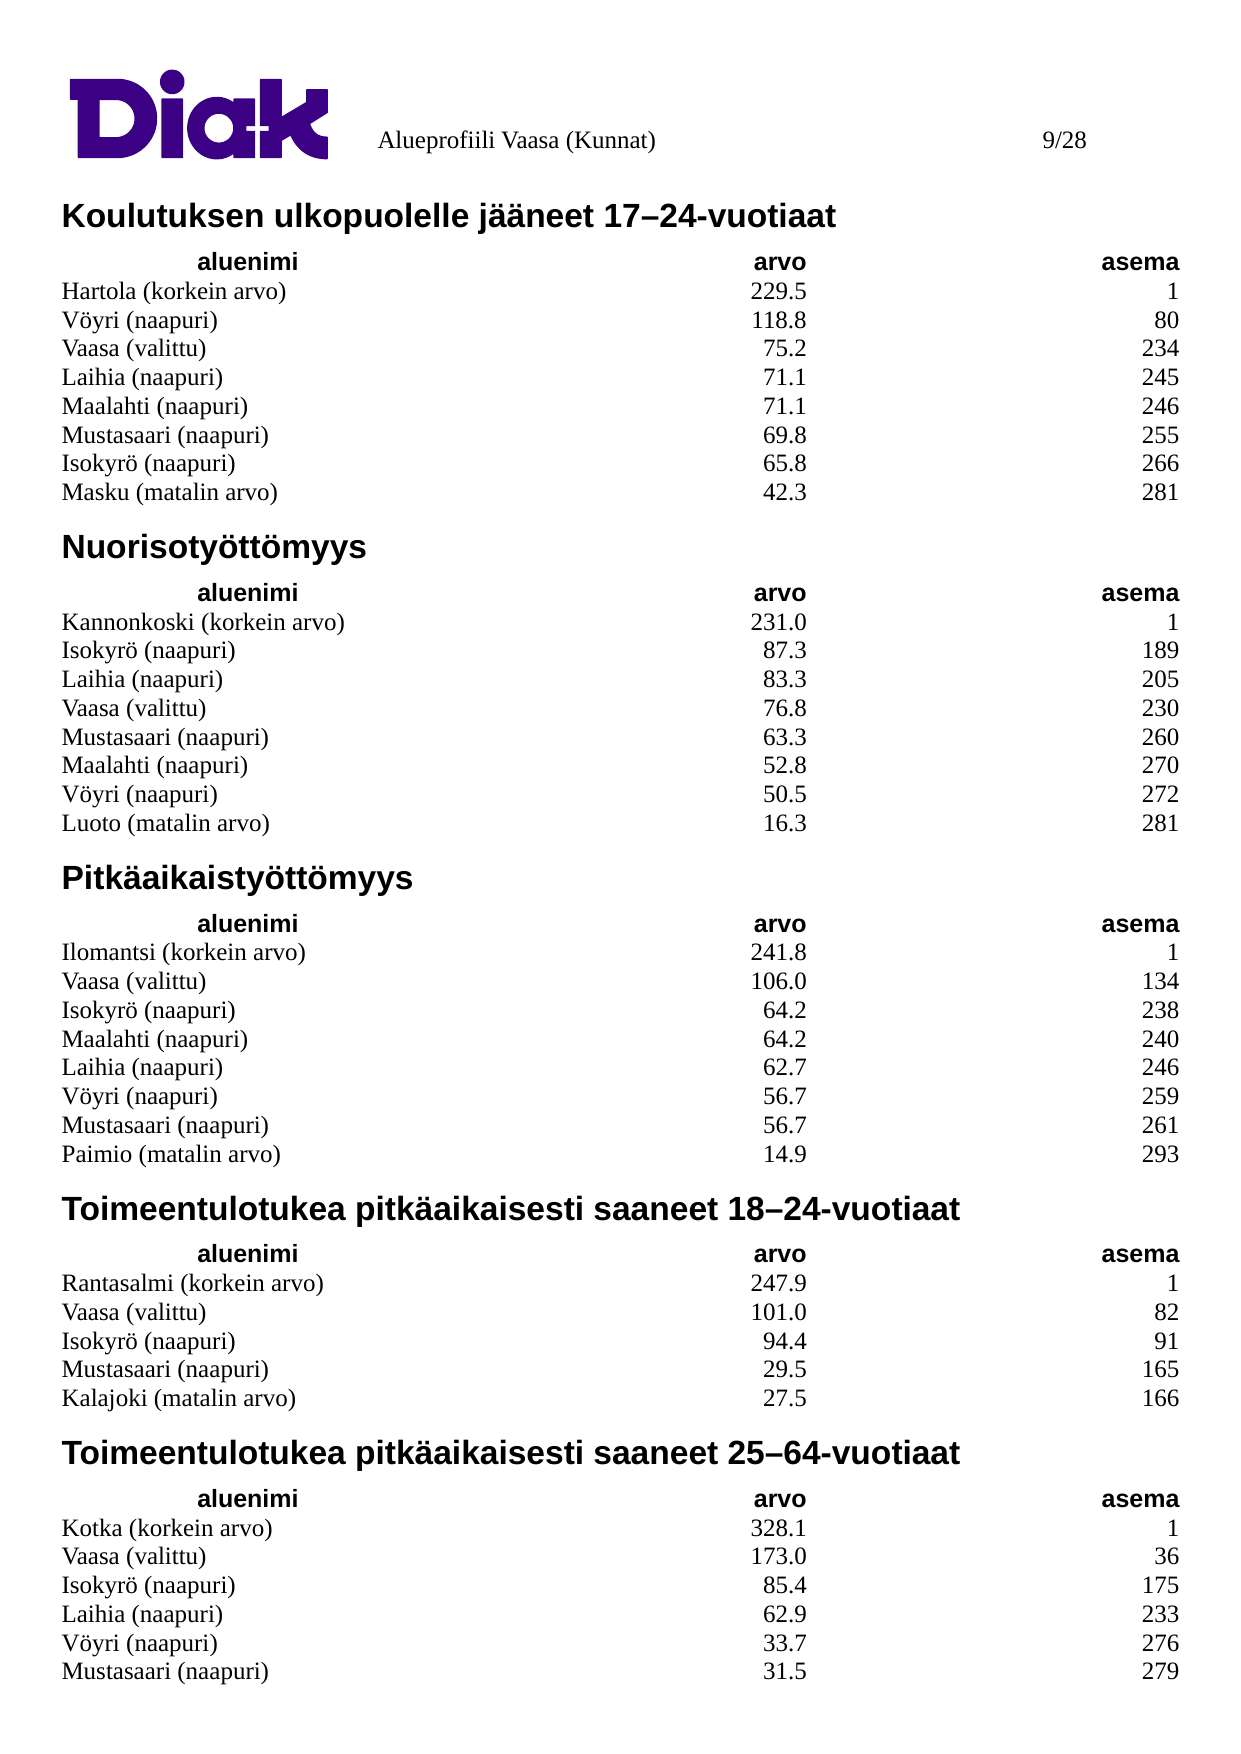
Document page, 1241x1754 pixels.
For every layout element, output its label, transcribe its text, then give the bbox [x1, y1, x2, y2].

table_cell Vaasa (valittu) [61, 1541, 434, 1570]
table_cell 85.4 [434, 1570, 806, 1599]
table_header aluenimi [61, 1240, 434, 1268]
table_cell 270 [806, 751, 1179, 779]
table_cell 50.5 [434, 779, 806, 808]
table_cell 62.9 [434, 1599, 806, 1628]
table_cell 83.3 [434, 664, 806, 693]
subtitle Toimeentulotukea pitkäaikaisesti saaneet 25–64-vuotiaat [61, 1433, 1179, 1471]
table_cell 106.0 [434, 966, 806, 995]
table_header arvo [434, 247, 806, 276]
table_header arvo [434, 578, 806, 607]
table_cell Isokyrö (naapuri) [61, 449, 434, 477]
table_cell Vaasa (valittu) [61, 966, 434, 995]
table_cell 261 [806, 1110, 1179, 1139]
table_cell Vöyri (naapuri) [61, 1628, 434, 1656]
table_cell Laihia (naapuri) [61, 362, 434, 391]
table_cell 272 [806, 779, 1179, 808]
table_cell Rantasalmi (korkein arvo) [61, 1268, 434, 1297]
table_cell 231.0 [434, 607, 806, 636]
table_cell 118.8 [434, 305, 806, 333]
table_cell 173.0 [434, 1541, 806, 1570]
table_cell 234 [806, 334, 1179, 362]
table_cell 240 [806, 1024, 1179, 1052]
table_header arvo [434, 1484, 806, 1513]
table_cell 1 [806, 607, 1179, 636]
table_cell 71.1 [434, 391, 806, 420]
table_cell 175 [806, 1570, 1179, 1599]
table_cell Vöyri (naapuri) [61, 1081, 434, 1110]
table_cell Laihia (naapuri) [61, 1599, 434, 1628]
table_cell 229.5 [434, 276, 806, 305]
table_cell 33.7 [434, 1628, 806, 1656]
table_cell 16.3 [434, 808, 806, 837]
table_header aluenimi [61, 1484, 434, 1513]
table_header aluenimi [61, 247, 434, 276]
table_cell 247.9 [434, 1268, 806, 1297]
table_cell 293 [806, 1139, 1179, 1167]
table_cell Vaasa (valittu) [61, 334, 434, 362]
table_header asema [806, 1240, 1179, 1268]
table_cell 189 [806, 636, 1179, 664]
table_cell Mustasaari (naapuri) [61, 1355, 434, 1383]
table_cell 205 [806, 664, 1179, 693]
table_cell 29.5 [434, 1355, 806, 1383]
table_header aluenimi [61, 909, 434, 937]
table_header asema [806, 247, 1179, 276]
table_cell Isokyrö (naapuri) [61, 995, 434, 1024]
table_header aluenimi [61, 578, 434, 607]
table_cell Masku (matalin arvo) [61, 477, 434, 506]
table_cell Mustasaari (naapuri) [61, 420, 434, 448]
table_cell 255 [806, 420, 1179, 448]
table_cell Isokyrö (naapuri) [61, 636, 434, 664]
table_cell 64.2 [434, 1024, 806, 1052]
table_cell 76.8 [434, 693, 806, 722]
table_cell Vaasa (valittu) [61, 1297, 434, 1326]
table_cell 94.4 [434, 1326, 806, 1354]
table_cell Maalahti (naapuri) [61, 391, 434, 420]
table_cell 52.8 [434, 751, 806, 779]
table_cell 260 [806, 722, 1179, 751]
table_cell 1 [806, 1513, 1179, 1541]
table_cell 281 [806, 477, 1179, 506]
table_cell 27.5 [434, 1383, 806, 1412]
table_cell Isokyrö (naapuri) [61, 1326, 434, 1354]
table_cell 75.2 [434, 334, 806, 362]
table_cell 87.3 [434, 636, 806, 664]
table_cell 56.7 [434, 1110, 806, 1139]
table_cell 134 [806, 966, 1179, 995]
table_header arvo [434, 1240, 806, 1268]
table_cell 241.8 [434, 938, 806, 966]
table_cell Mustasaari (naapuri) [61, 722, 434, 751]
table_cell 101.0 [434, 1297, 806, 1326]
table_cell 42.3 [434, 477, 806, 506]
table_cell 82 [806, 1297, 1179, 1326]
table_cell Kalajoki (matalin arvo) [61, 1383, 434, 1412]
table_cell 91 [806, 1326, 1179, 1354]
table_cell Kotka (korkein arvo) [61, 1513, 434, 1541]
table_header arvo [434, 909, 806, 937]
table_cell Vöyri (naapuri) [61, 305, 434, 333]
table_cell 230 [806, 693, 1179, 722]
table_cell Hartola (korkein arvo) [61, 276, 434, 305]
table_cell 276 [806, 1628, 1179, 1656]
table_cell Vaasa (valittu) [61, 693, 434, 722]
table_cell Mustasaari (naapuri) [61, 1656, 434, 1685]
table_cell 279 [806, 1656, 1179, 1685]
table_cell 245 [806, 362, 1179, 391]
table_cell Ilomantsi (korkein arvo) [61, 938, 434, 966]
table_cell 266 [806, 449, 1179, 477]
table_cell 62.7 [434, 1053, 806, 1081]
table_cell 80 [806, 305, 1179, 333]
table_cell Maalahti (naapuri) [61, 751, 434, 779]
table_cell 238 [806, 995, 1179, 1024]
table_cell Laihia (naapuri) [61, 664, 434, 693]
subtitle Toimeentulotukea pitkäaikaisesti saaneet 18–24-vuotiaat [61, 1188, 1179, 1227]
table_cell Kannonkoski (korkein arvo) [61, 607, 434, 636]
table_cell 31.5 [434, 1656, 806, 1685]
table_header asema [806, 578, 1179, 607]
table_cell 69.8 [434, 420, 806, 448]
table_cell 246 [806, 391, 1179, 420]
table_cell Mustasaari (naapuri) [61, 1110, 434, 1139]
table_cell 65.8 [434, 449, 806, 477]
table_cell 328.1 [434, 1513, 806, 1541]
table_cell Vöyri (naapuri) [61, 779, 434, 808]
table_cell Isokyrö (naapuri) [61, 1570, 434, 1599]
table_cell 259 [806, 1081, 1179, 1110]
table_cell 1 [806, 938, 1179, 966]
table_cell 233 [806, 1599, 1179, 1628]
subtitle Pitkäaikaistyöttömyys [61, 858, 1179, 896]
table_cell Luoto (matalin arvo) [61, 808, 434, 837]
table_header asema [806, 1484, 1179, 1513]
table_cell 14.9 [434, 1139, 806, 1167]
table_cell 63.3 [434, 722, 806, 751]
table_cell 281 [806, 808, 1179, 837]
table_cell 165 [806, 1355, 1179, 1383]
table_cell 64.2 [434, 995, 806, 1024]
subtitle Koulutuksen ulkopuolelle jääneet 17–24-vuotiaat [61, 196, 1179, 235]
table_cell Laihia (naapuri) [61, 1053, 434, 1081]
table_header asema [806, 909, 1179, 937]
table_cell 1 [806, 1268, 1179, 1297]
table_cell Maalahti (naapuri) [61, 1024, 434, 1052]
table_cell 1 [806, 276, 1179, 305]
table_cell 166 [806, 1383, 1179, 1412]
table_cell Paimio (matalin arvo) [61, 1139, 434, 1167]
table_cell 246 [806, 1053, 1179, 1081]
table_cell 71.1 [434, 362, 806, 391]
table_cell 56.7 [434, 1081, 806, 1110]
subtitle Nuorisotyöttömyys [61, 527, 1179, 566]
table_cell 36 [806, 1541, 1179, 1570]
